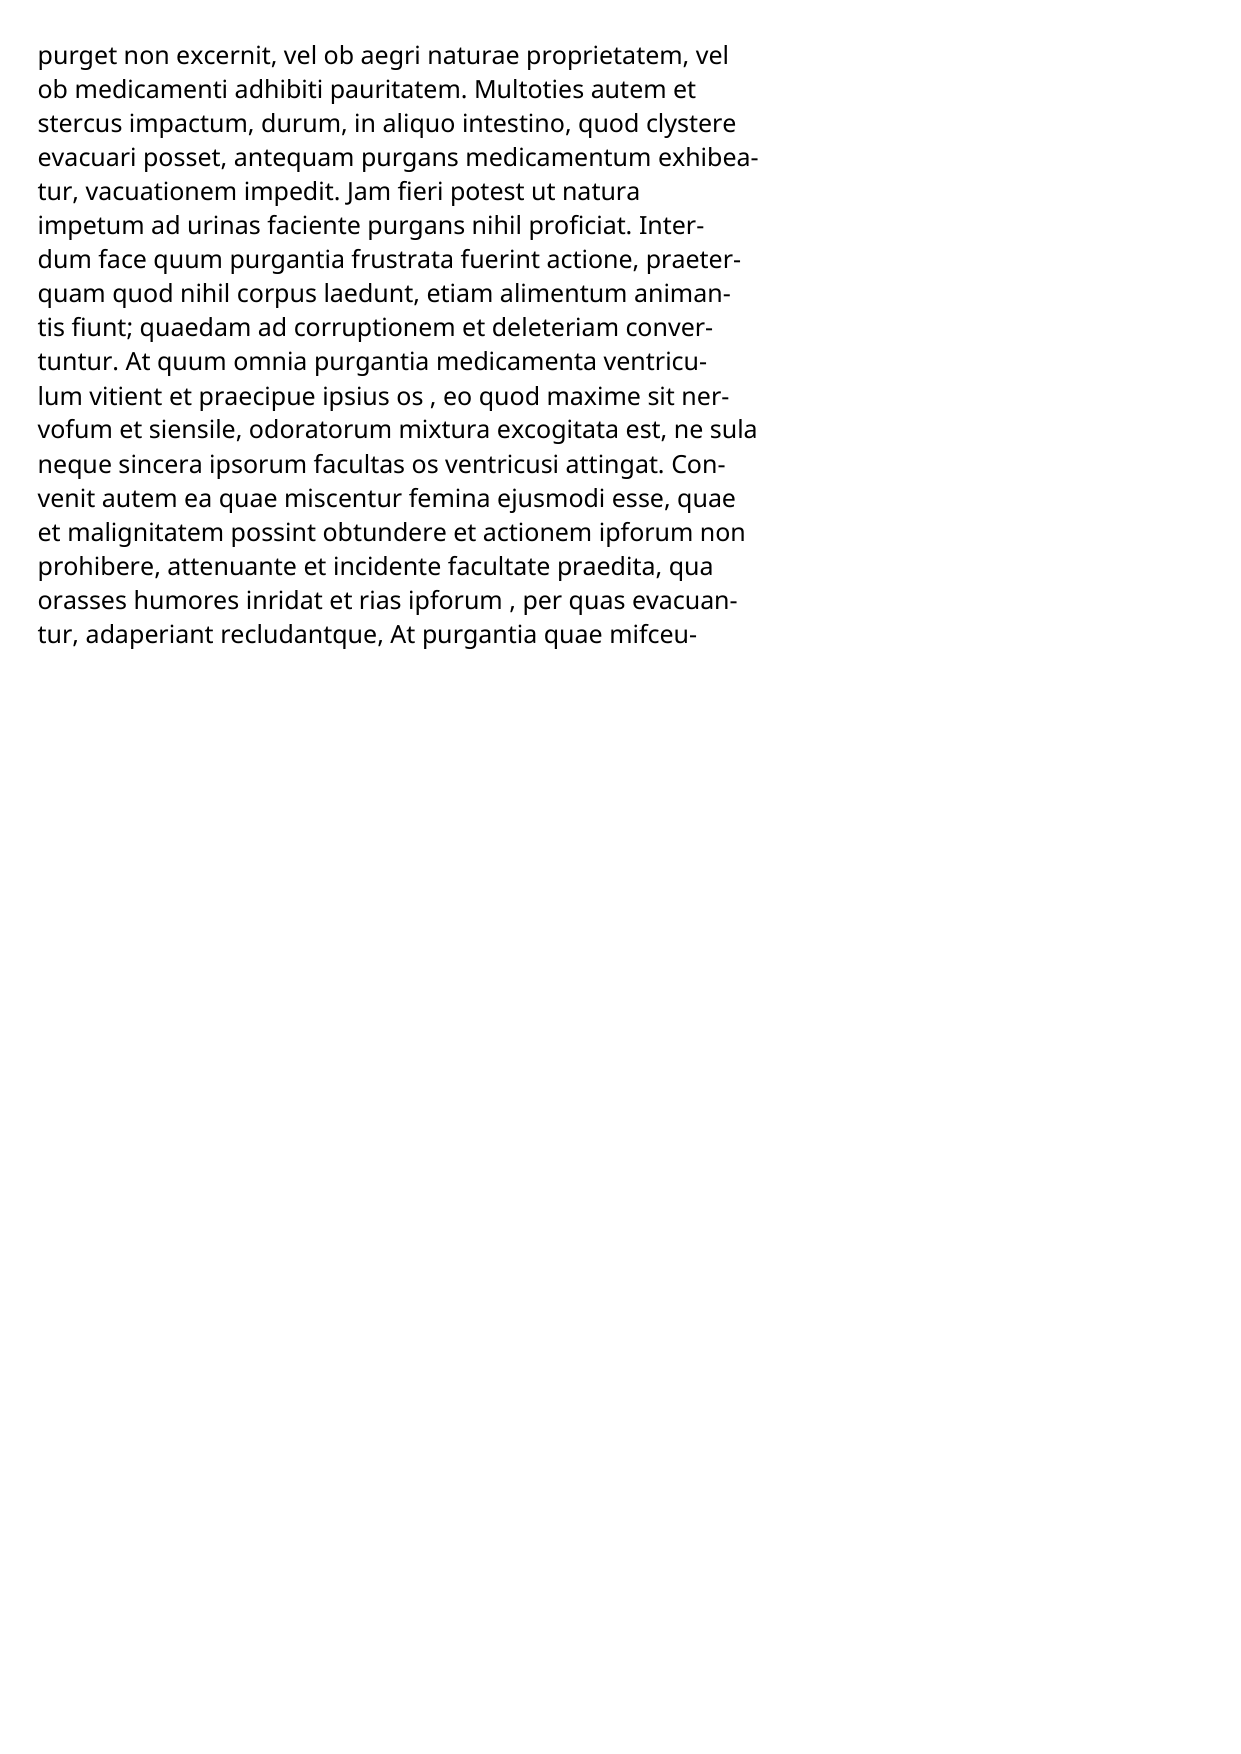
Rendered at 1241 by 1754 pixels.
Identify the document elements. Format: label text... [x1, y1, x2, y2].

text purget non excernit, vel ob aegri naturae proprietatem, vel ob medicamenti adhibiti pauritatem. Multoties autem et stercus impactum, durum, in aliquo intestino, quod clystere evacuari posset, antequam purgans medicamentum exhibea- tur, vacuationem impedit. Jam fieri potest ut natura impetum ad urinas faciente purgans nihil proficiat. Inter- dum face quum purgantia frustrata fuerint actione, praeter- quam quod nihil corpus laedunt, etiam alimentum animan- tis fiunt; quaedam ad corruptionem et deleteriam conver- tuntur. At quum omnia purgantia medicamenta ventricu- lum vitient et praecipue ipsius os , eo quod maxime sit ner- vofum et siensile, odoratorum mixtura excogitata est, ne sula neque sincera ipsorum facultas os ventricusi attingat. Con- venit autem ea quae miscentur femina ejusmodi esse, quae et malignitatem possint obtundere et actionem ipforum non prohibere, attenuante et incidente facultate praedita, qua orasses humores inridat et rias ipforum , per quas evacuan- tur, adaperiant recludantque, At purgantia quae mifceu- [37, 37, 1203, 651]
